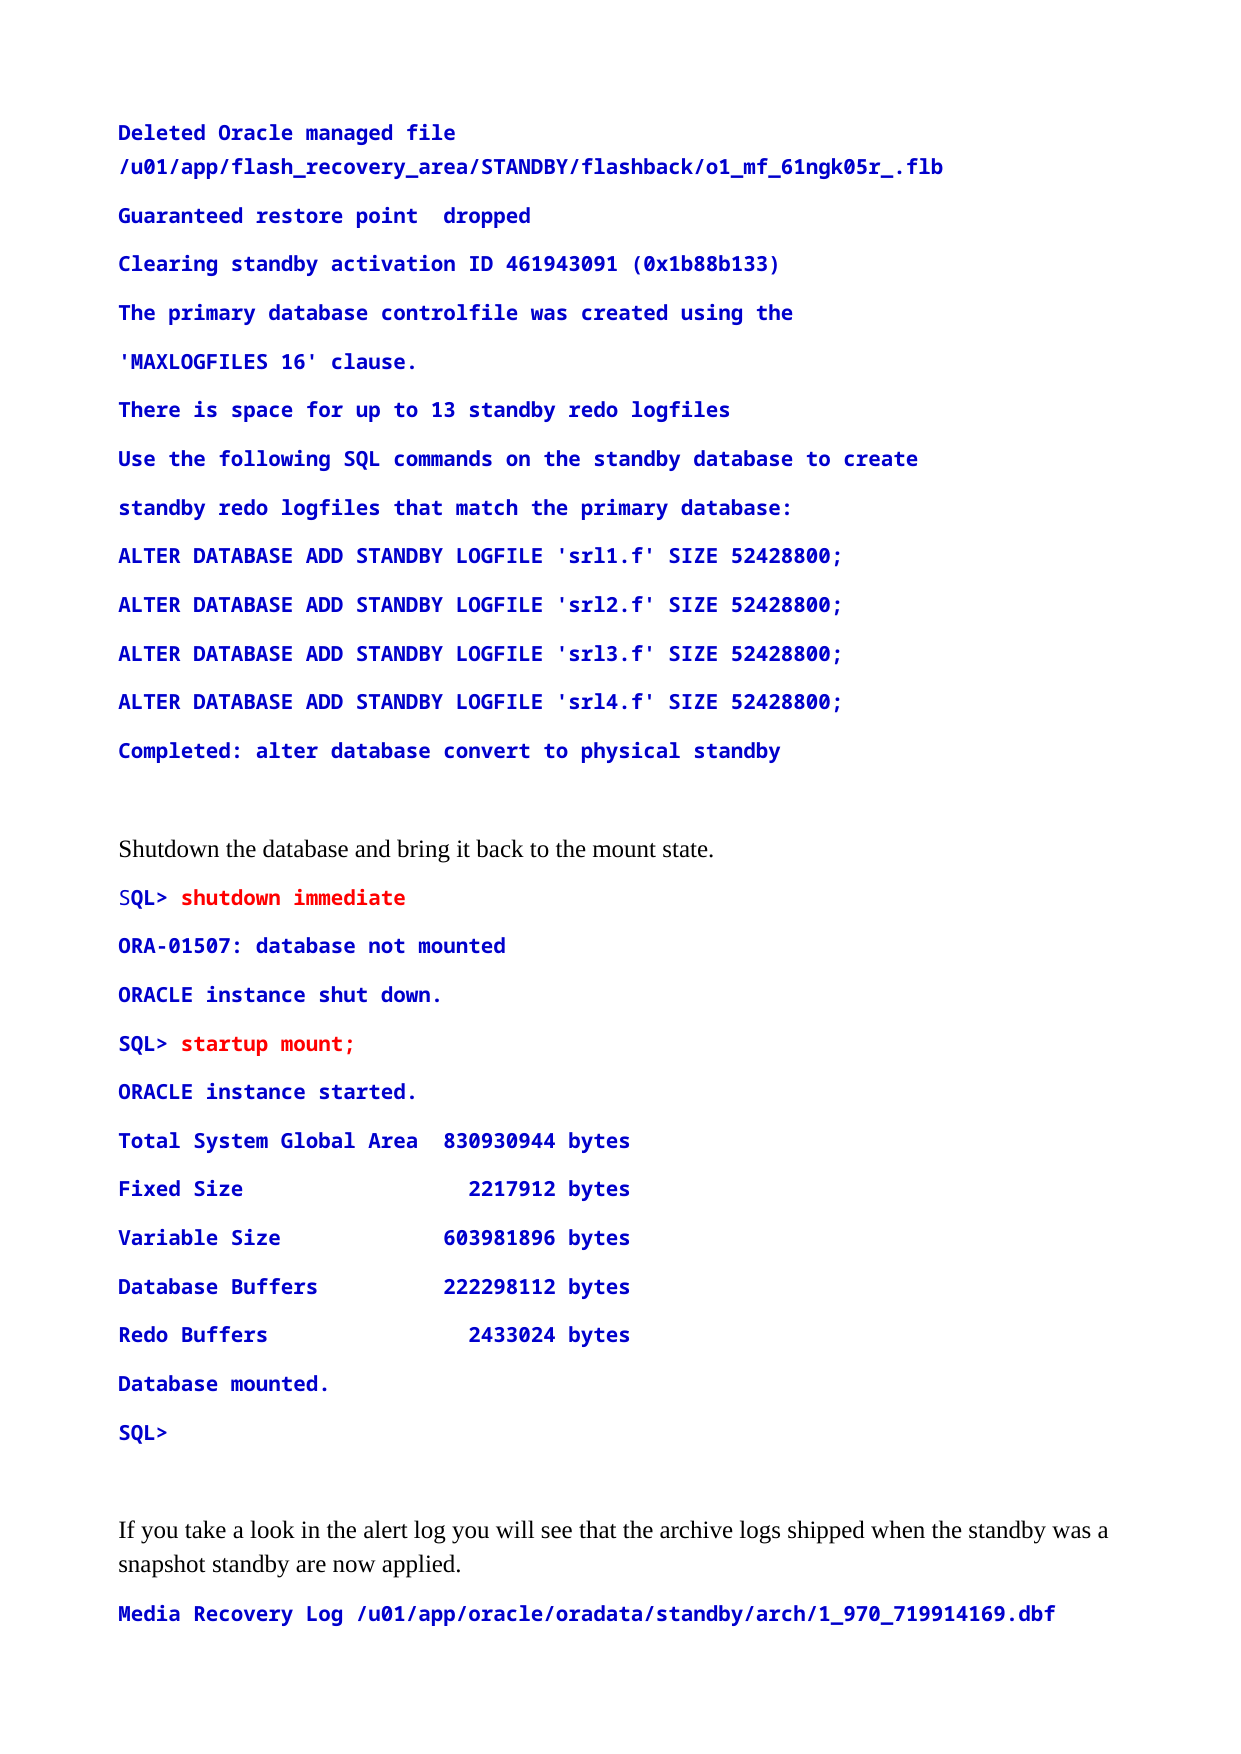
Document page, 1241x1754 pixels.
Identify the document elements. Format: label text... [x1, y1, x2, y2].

text ALTER DATABASE ADD STANDBY LOGFILE 'srl1.f' SIZE 52428800; [118, 541, 1122, 570]
text Clearing standby activation ID 461943091 (0x1b88b133) [118, 249, 1122, 278]
text standby redo logfiles that match the primary database: [118, 493, 1122, 521]
text Deleted Oracle managed file /u01/app/flash_recovery_area/STANDBY/flashback/o1_mf_61ngk05r_.flb [118, 118, 1122, 181]
text Guaranteed restore point dropped [118, 201, 1122, 229]
text Media Recovery Log /u01/app/oracle/oradata/standby/arch/1_970_719914169.dbf [118, 1599, 1122, 1627]
text Completed: alter database convert to physical standby [118, 736, 1122, 764]
text ALTER DATABASE ADD STANDBY LOGFILE 'srl3.f' SIZE 52428800; [118, 639, 1122, 667]
text If you take a look in the alert log you will see that the archive logs shipped when the standby was a snapshot standby are now applied. [118, 1515, 1122, 1578]
text Shutdown the database and bring it back to the mount state. [118, 834, 1122, 862]
text Use the following SQL commands on the standby database to create [118, 444, 1122, 472]
text SQL> shutdown immediate [118, 883, 1122, 911]
text ORA-01507: database not mounted [118, 931, 1122, 960]
text Database Buffers 222298112 bytes [118, 1272, 1122, 1300]
text Redo Buffers 2433024 bytes [118, 1321, 1122, 1349]
text ALTER DATABASE ADD STANDBY LOGFILE 'srl2.f' SIZE 52428800; [118, 590, 1122, 618]
text There is space for up to 13 standby redo logfiles [118, 395, 1122, 424]
text SQL> startup mount; [118, 1029, 1122, 1057]
text Fixed Size 2217912 bytes [118, 1174, 1122, 1203]
text ALTER DATABASE ADD STANDBY LOGFILE 'srl4.f' SIZE 52428800; [118, 687, 1122, 716]
text Variable Size 603981896 bytes [118, 1223, 1122, 1252]
text SQL> [118, 1418, 1122, 1446]
text Database mounted. [118, 1369, 1122, 1398]
text ORACLE instance started. [118, 1077, 1122, 1106]
text 'MAXLOGFILES 16' clause. [118, 347, 1122, 375]
text The primary database controlfile was created using the [118, 298, 1122, 327]
text ORACLE instance shut down. [118, 980, 1122, 1008]
text Total System Global Area 830930944 bytes [118, 1126, 1122, 1154]
